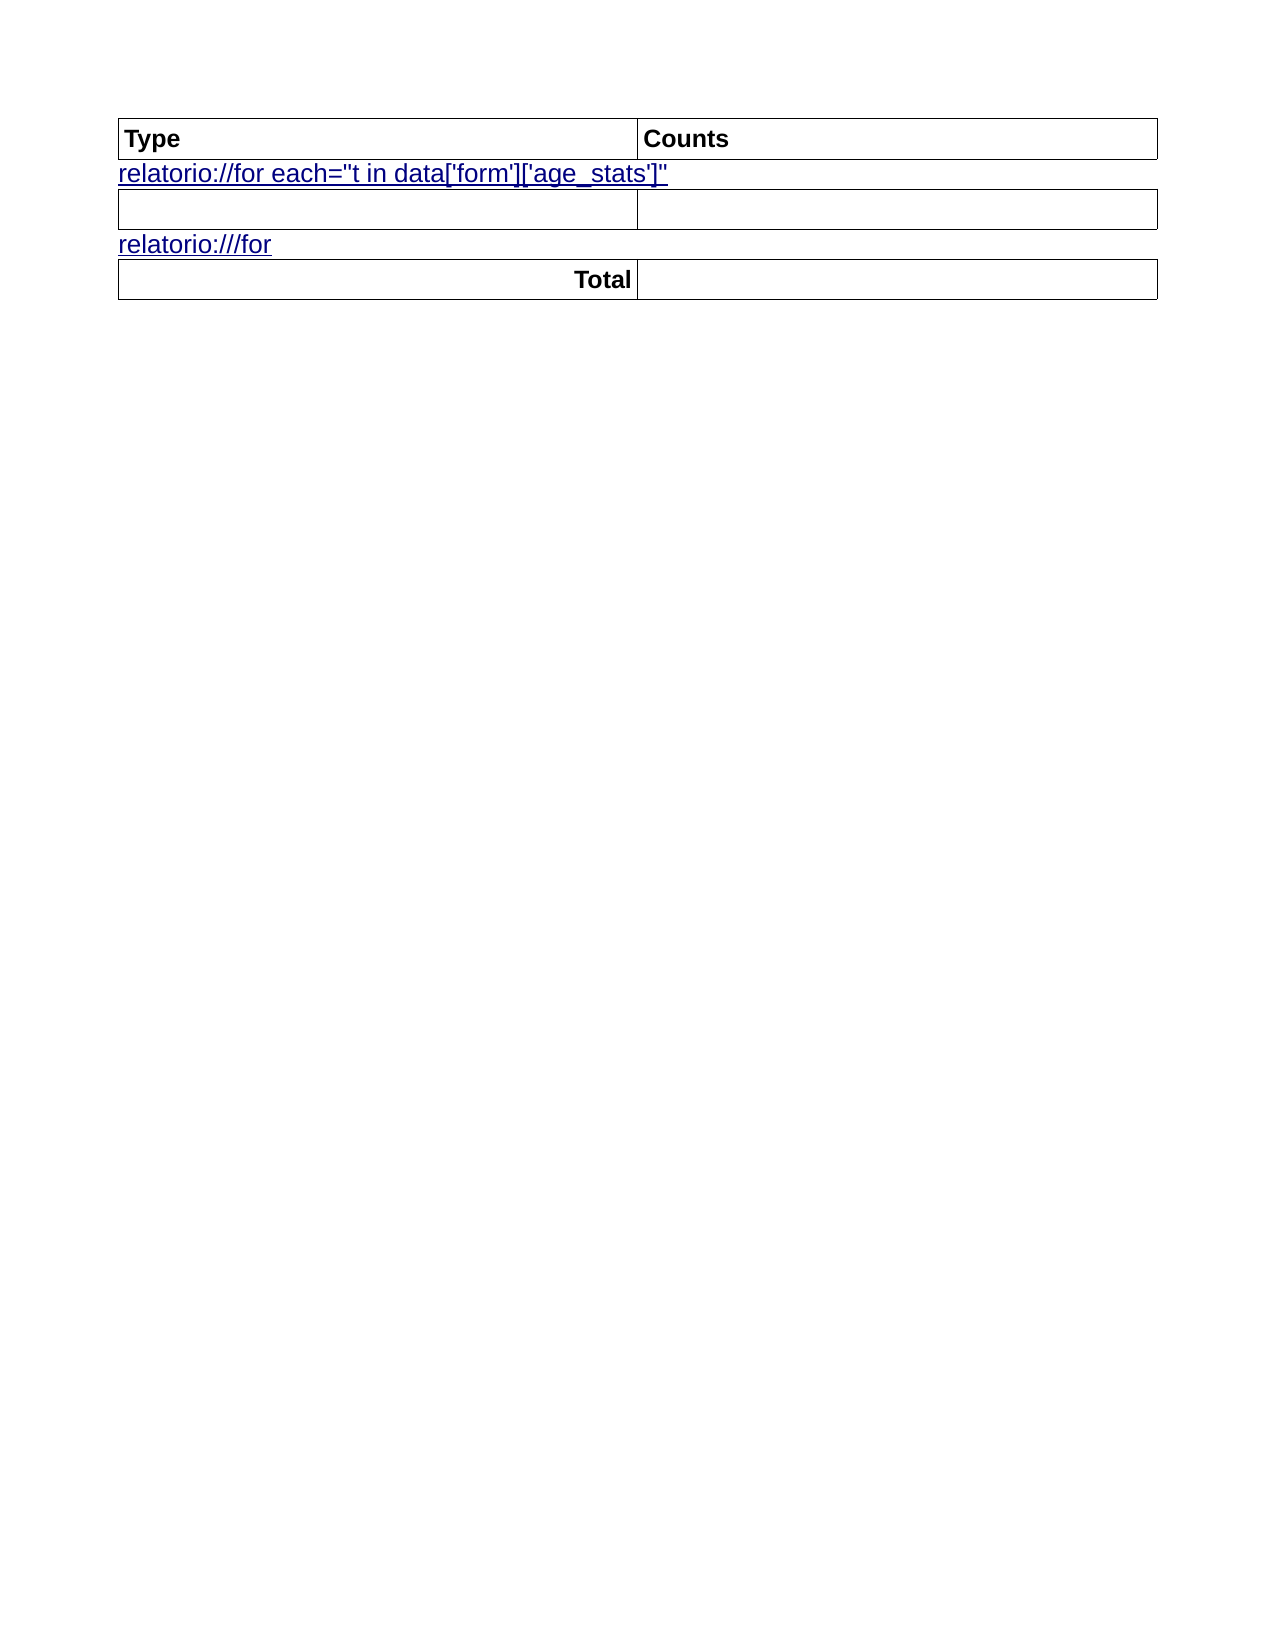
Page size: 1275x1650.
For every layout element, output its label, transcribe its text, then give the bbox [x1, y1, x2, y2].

table_header <t['name']> [119, 190, 637, 229]
text relatorio://for each="t in data['form']['age_stats']" [118, 160, 1157, 188]
text relatorio:///for [118, 230, 1157, 259]
table_header <t['count']> [638, 190, 1157, 229]
table_header Counts [638, 119, 1157, 158]
table_header <data['form']['referrer_total_count']> [638, 260, 1157, 299]
table_header Total [119, 260, 637, 299]
table_header Type [119, 119, 637, 158]
